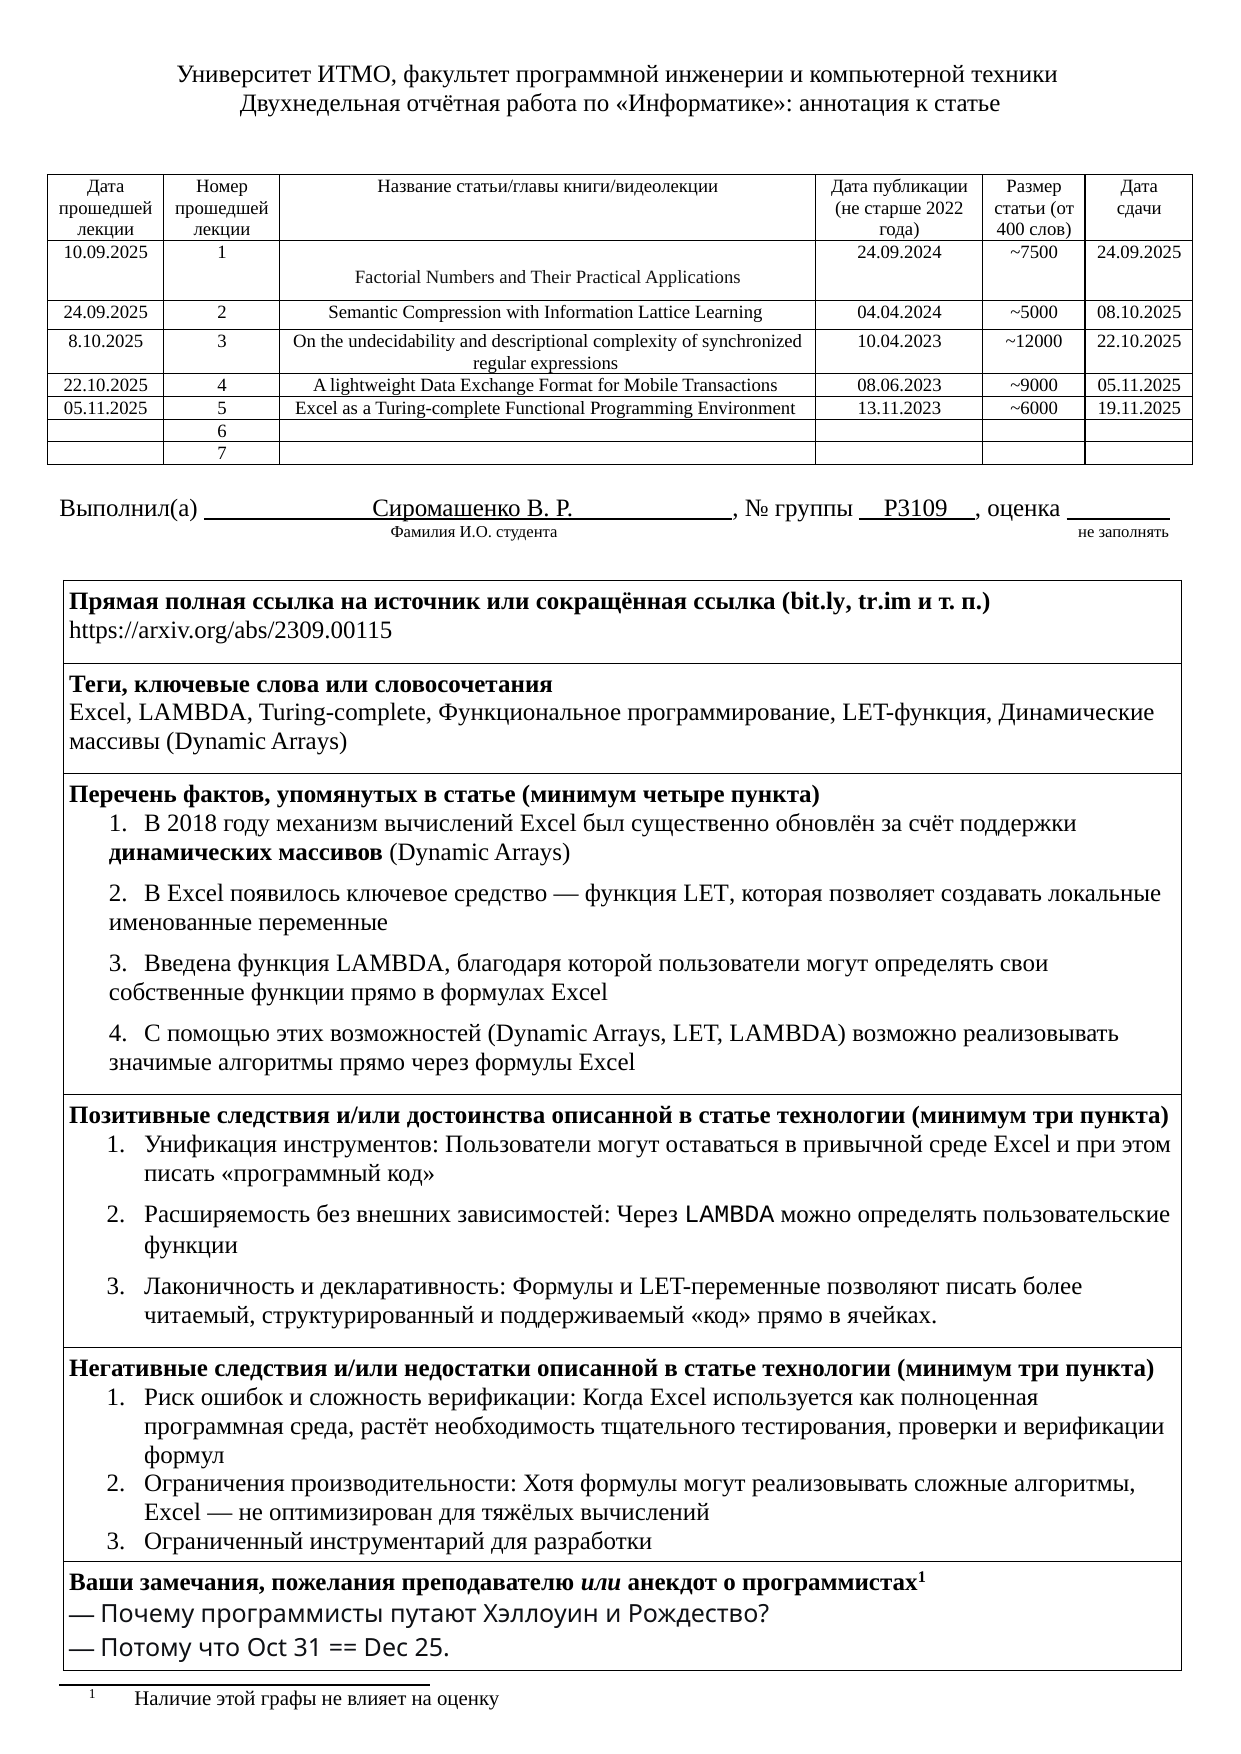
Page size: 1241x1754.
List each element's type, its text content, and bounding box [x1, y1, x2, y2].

table_cell 7 [164, 442, 279, 464]
table_cell 04.04.2024 [816, 301, 982, 329]
table_cell Позитивные следствия и/или достоинства описанной в статье технологии (минимум три пункта) Унификация инструментов: Пользователи могут оставаться в привычной среде Excel и при этом писать «программный код» Расширяемость без внешних зависимостей: Через LAMBDA можно определять пользовательские функции Лаконичность и декларативность: Формулы и LET-переменные позволяют писать более читаемый, структурированный и поддерживаемый «код» прямо в ячейках. [64, 1095, 1181, 1347]
text Университет ИТМО, факультет программной инженерии и компьютерной техники [59, 59, 1181, 88]
table_cell 05.11.2025 [1086, 374, 1192, 396]
table_cell [983, 442, 1084, 464]
table_cell [280, 420, 815, 441]
table_cell ~12000 [983, 330, 1084, 373]
table_cell ~9000 [983, 374, 1084, 396]
table_cell [280, 442, 815, 464]
table_cell 2 [164, 301, 279, 329]
table_header Прямая полная ссылка на источник или сокращённая ссылка (bit.ly, tr.im и т. п.) https://arxiv.org/abs/2309.00115 [64, 581, 1181, 662]
table_header Размер статьи (от 400 слов) [983, 175, 1084, 240]
table_cell 10.09.2025 [48, 241, 163, 300]
table_cell 5 [164, 397, 279, 418]
table_cell 19.11.2025 [1086, 397, 1192, 418]
table_cell [48, 442, 163, 464]
table_cell ~6000 [983, 397, 1084, 418]
table_cell ~7500 [983, 241, 1084, 300]
table_cell Негативные следствия и/или недостатки описанной в статье технологии (минимум три пункта) Риск ошибок и сложность верификации: Когда Excel используется как полноценная программная среда, растёт необходимость тщательного тестирования, проверки и верификации формул Ограничения производительности: Хотя формулы могут реализовывать сложные алгоритмы, Excel — не оптимизирован для тяжёлых вычислений Ограниченный инструментарий для разработки [64, 1348, 1181, 1561]
table_header Дата публикации (не старше 2022 года) [816, 175, 982, 240]
table_cell 1 [164, 241, 279, 300]
table_cell 22.10.2025 [1086, 330, 1192, 373]
table_cell 6 [164, 420, 279, 441]
table_cell 13.11.2023 [816, 397, 982, 418]
table_header Название статьи/главы книги/видеолекции [280, 175, 815, 240]
table_cell Теги, ключевые слова или словосочетания Excel, LAMBDA, Turing-complete, Функциональное программирование, LET-функция, Динамические массивы (Dynamic Arrays) [64, 664, 1181, 773]
table_cell 24.09.2024 [816, 241, 982, 300]
table_cell [1086, 420, 1192, 441]
table_cell 24.09.2025 [1086, 241, 1192, 300]
table_cell 05.11.2025 [48, 397, 163, 418]
table_cell ~5000 [983, 301, 1084, 329]
table_cell [816, 442, 982, 464]
text Выполнил(а) Сиромашенко В. Р. , № группы P3109 , оценка [59, 493, 1181, 522]
table_cell [983, 420, 1084, 441]
table_cell 24.09.2025 [48, 301, 163, 329]
table_cell 08.10.2025 [1086, 301, 1192, 329]
table_header Дата сдачи [1086, 175, 1192, 240]
table_cell Semantic Compression with Information Lattice Learning [280, 301, 815, 329]
table_cell 3 [164, 330, 279, 373]
table_cell 10.04.2023 [816, 330, 982, 373]
table_cell [1086, 442, 1192, 464]
table_cell Excel as a Turing-complete Functional Programming Environment [280, 397, 815, 418]
table_cell Перечень фактов, упомянутых в статье (минимум четыре пункта) В 2018 году механизм вычислений Excel был существенно обновлён за счёт поддержки динамических массивов (Dynamic Arrays) В Excel появилось ключевое средство — функция LET, которая позволяет создавать локальные именованные переменные Введена функция LAMBDA, благодаря которой пользователи могут определять свои собственные функции прямо в формулах Excel С помощью этих возможностей (Dynamic Arrays, LET, LAMBDA) возможно реализовывать значимые алгоритмы прямо через формулы Excel [64, 774, 1181, 1094]
table_cell Ваши замечания, пожелания преподавателю или анекдот о программистах — Почему программисты путают Хэллоуин и Рождество? — Потому что Oct 31 == Dec 25. [64, 1562, 1181, 1670]
text Двухнедельная отчётная работа по «Информатике»: аннотация к статье [59, 88, 1181, 117]
text Фамилия И.О. студента не заполнять [59, 522, 1181, 551]
table_cell A lightweight Data Exchange Format for Mobile Transactions [280, 374, 815, 396]
table_header Дата прошедшей лекции [48, 175, 163, 240]
table_cell [48, 420, 163, 441]
table_cell 8.10.2025 [48, 330, 163, 373]
table_cell 22.10.2025 [48, 374, 163, 396]
table_cell 08.06.2023 [816, 374, 982, 396]
table_cell [816, 420, 982, 441]
table_cell On the undecidability and descriptional complexity of synchronized regular expressions [280, 330, 815, 373]
table_header Номер прошедшей лекции [164, 175, 279, 240]
table_cell Factorial Numbers and Their Practical Applications [280, 241, 815, 300]
table_cell 4 [164, 374, 279, 396]
